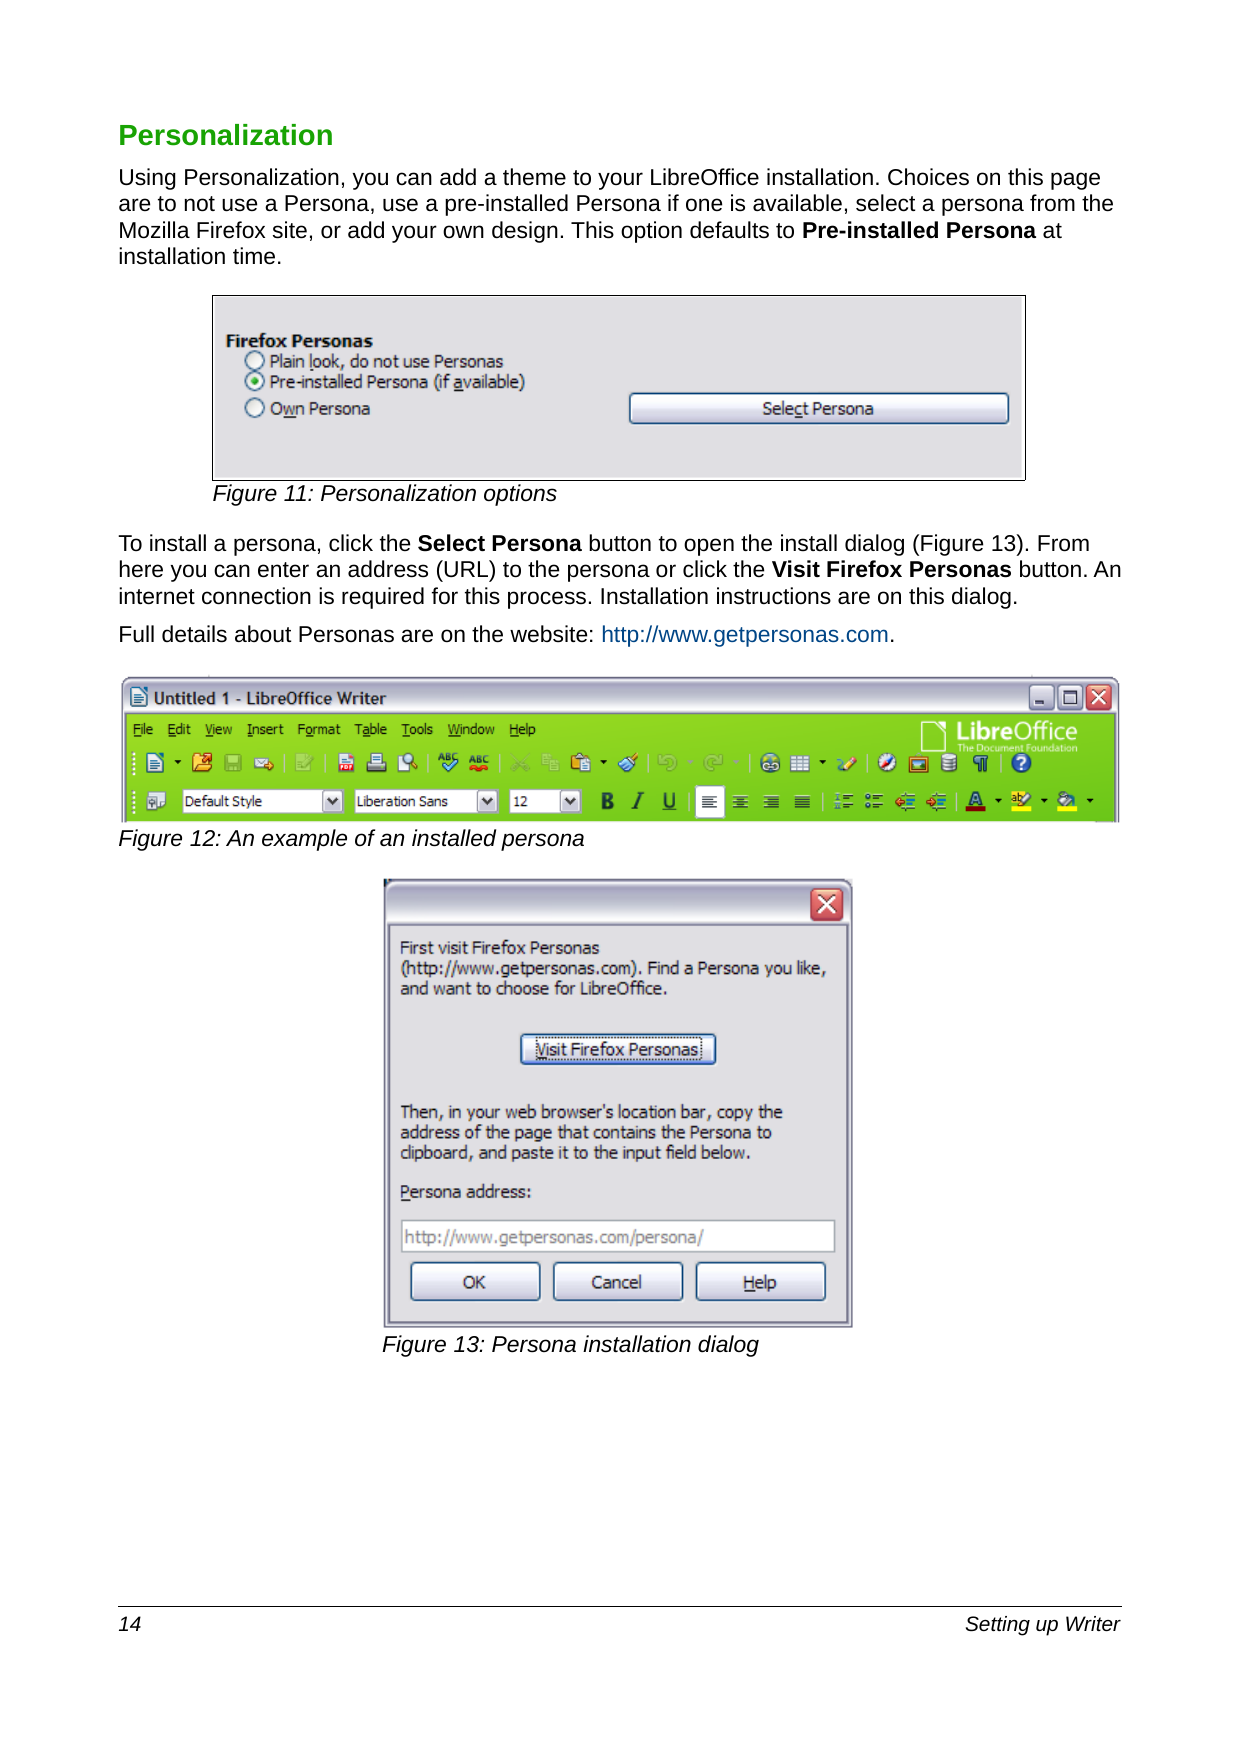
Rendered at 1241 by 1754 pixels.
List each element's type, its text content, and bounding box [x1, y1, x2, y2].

picture [213, 296, 1025, 480]
text Figure 11: Personalization options [212, 294, 1028, 507]
text Full details about Personas are on the website: http://www.getpersonas.com. [118, 621, 1122, 648]
picture [118, 672, 1123, 825]
picture [381, 876, 856, 1331]
subtitle Personalization [118, 118, 1122, 152]
text Figure 13: Persona installation dialog [382, 876, 858, 1357]
text To install a persona, click the Select Persona button to open the install dialog (Figure 13). From here you can enter an address (URL) to the persona or click the Visit Firefox Personas button. An internet connection is required for this process. Installation instructions are on this dialog. [118, 530, 1122, 609]
text Figure 12: An example of an installed persona [118, 825, 1122, 851]
text Using Personalization, you can add a theme to your LibreOffice installation. Choices on this page are to not use a Persona, use a pre-installed Persona if one is available, select a persona from the Mozilla Firefox site, or add your own design. This option defaults to Pre-installed Persona at installation time. [118, 164, 1122, 269]
